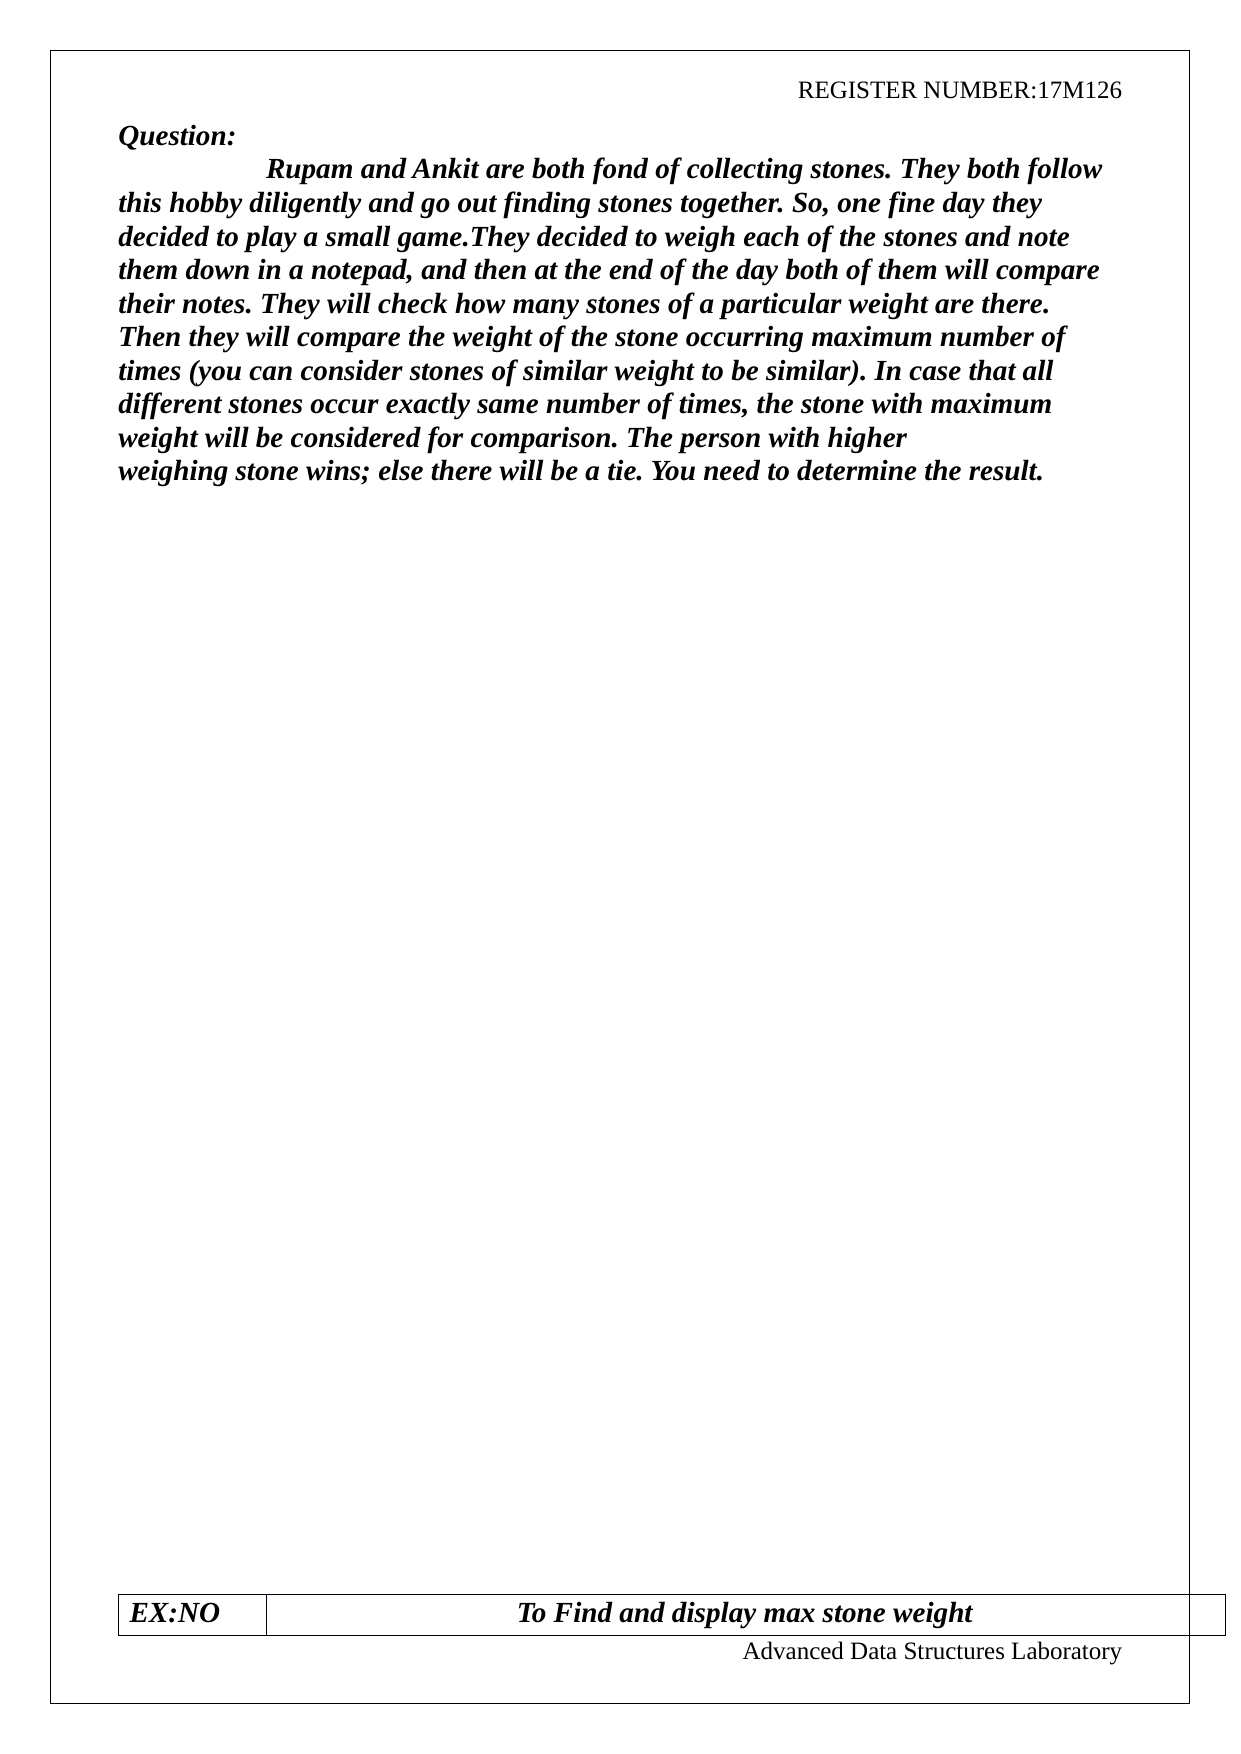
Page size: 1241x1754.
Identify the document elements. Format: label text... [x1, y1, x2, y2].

table_header [1190, 1595, 1225, 1635]
text Question: [118, 118, 1122, 152]
text Rupam and Ankit are both fond of collecting stones. They both follow this hobby diligently and go out finding stones together. So, one fine day they decided to play a small game.They decided to weigh each of the stones and note them down in a notepad, and then at the end of the day both of them will compare their notes. They will check how many stones of a particular weight are there. Then they will compare the weight of the stone occurring maximum number of times (you can consider stones of similar weight to be similar). In case that all different stones occur exactly same number of times, the stone with maximum weight will be considered for comparison. The person with higher [118, 152, 1122, 453]
table_header EX:NO [119, 1595, 266, 1635]
text weighing stone wins; else there will be a tie. You need to determine the result. [118, 453, 1122, 487]
table_header To Find and display max stone weight [267, 1595, 1189, 1635]
